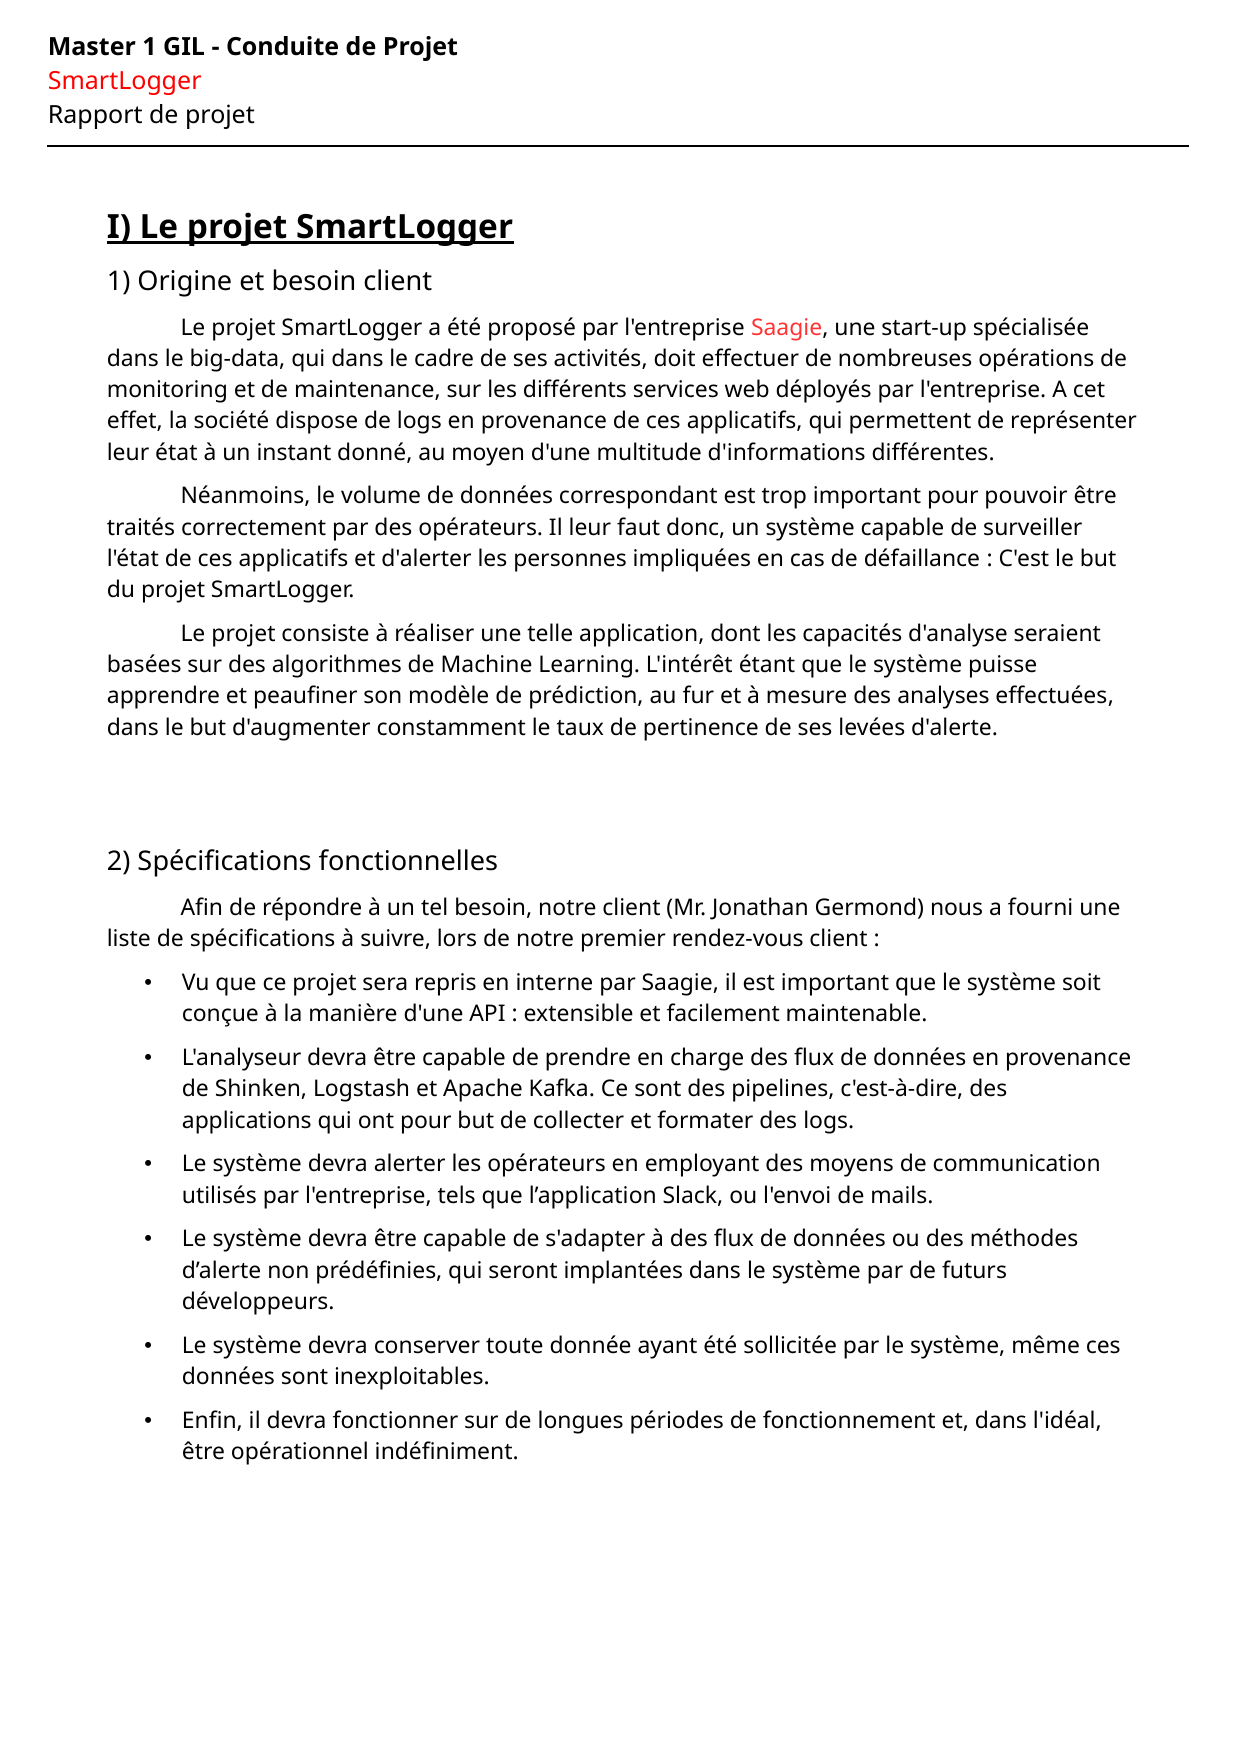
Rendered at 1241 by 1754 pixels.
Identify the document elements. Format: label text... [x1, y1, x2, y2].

text Le projet consiste à réaliser une telle application, dont les capacités d'analyse seraient basées sur des algorithmes de Machine Learning. L'intérêt étant que le système puisse apprendre et peaufiner son modèle de prédiction, au fur et à mesure des analyses effectuées, dans le but d'augmenter constamment le taux de pertinence de ses levées d'alerte. [107, 617, 1140, 742]
list L'analyseur devra être capable de prendre en charge des flux de données en provenance de Shinken, Logstash et Apache Kafka. Ce sont des pipelines, c'est-à-dire, des applications qui ont pour but de collecter et formater des logs. [144, 1041, 1140, 1135]
text Le projet SmartLogger a été proposé par l'entreprise Saagie, une start-up spécialisée dans le big-data, qui dans le cadre de ses activités, doit effectuer de nombreuses opérations de monitoring et de maintenance, sur les différents services web déployés par l'entreprise. A cet effet, la société dispose de logs en provenance de ces applicatifs, qui permettent de représenter leur état à un instant donné, au moyen d'une multitude d'informations différentes. [107, 310, 1140, 467]
list Le système devra alerter les opérateurs en employant des moyens de communication utilisés par l'entreprise, tels que l’application Slack, ou l'envoi de mails. [144, 1147, 1140, 1210]
text I) Le projet SmartLogger [107, 203, 1140, 248]
list Le système devra être capable de s'adapter à des flux de données ou des méthodes d’alerte non prédéfinies, qui seront implantées dans le système par de futurs développeurs. [144, 1222, 1140, 1316]
text 2) Spécifications fonctionnelles [107, 842, 1140, 878]
list Enfin, il devra fonctionner sur de longues périodes de fonctionnement et, dans l'idéal, être opérationnel indéfiniment. [144, 1403, 1140, 1466]
text 1) Origine et besoin client [107, 261, 1140, 298]
list Vu que ce projet sera repris en interne par Saagie, il est important que le système soit conçue à la manière d'une API : extensible et facilement maintenable. [144, 966, 1140, 1028]
text Néanmoins, le volume de données correspondant est trop important pour pouvoir être traités correctement par des opérateurs. Il leur faut donc, un système capable de surveiller l'état de ces applicatifs et d'alerter les personnes impliquées en cas de défaillance : C'est le but du projet SmartLogger. [107, 479, 1140, 604]
text Afin de répondre à un tel besoin, notre client (Mr. Jonathan Germond) nous a fourni une liste de spécifications à suivre, lors de notre premier rendez-vous client : [107, 891, 1140, 953]
list Le système devra conserver toute donnée ayant été sollicitée par le système, même ces données sont inexploitables. [144, 1328, 1140, 1391]
